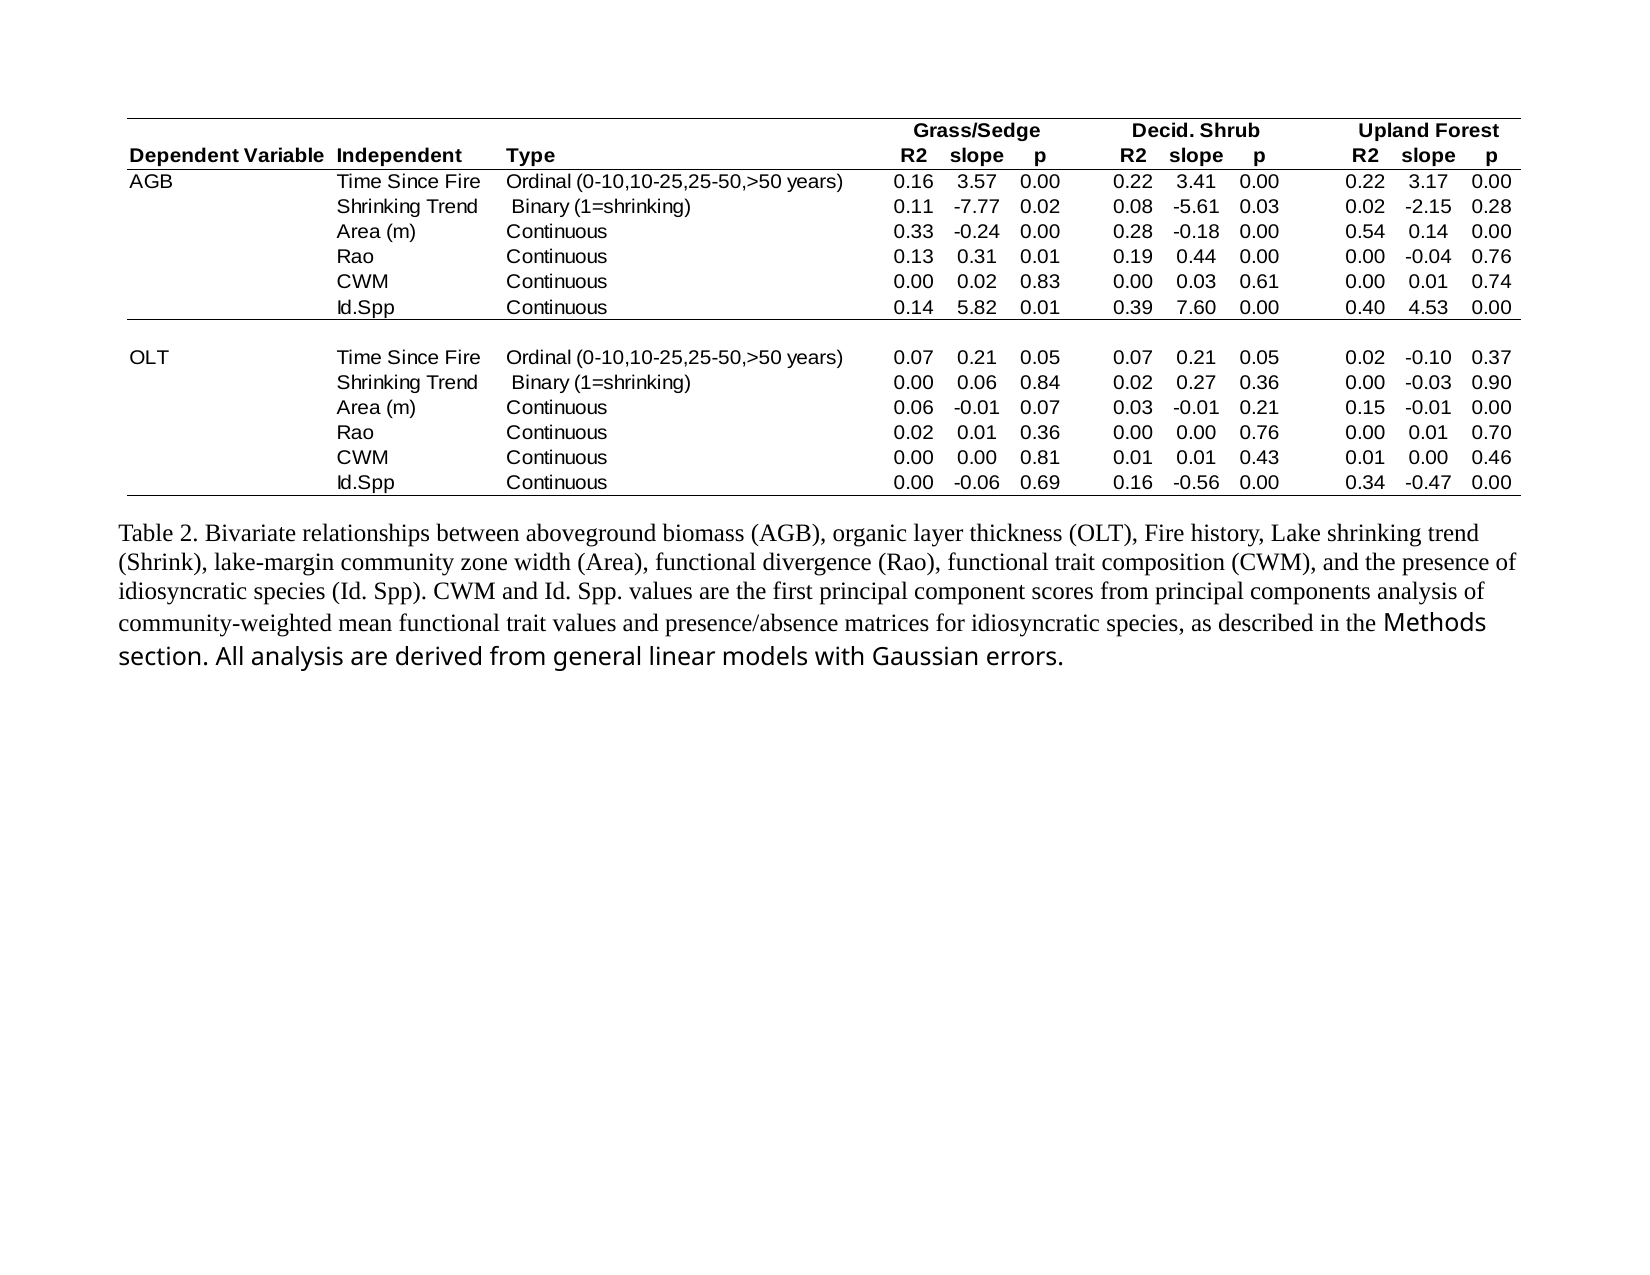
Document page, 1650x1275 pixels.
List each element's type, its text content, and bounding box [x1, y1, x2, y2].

text Table 2. Bivariate relationships between aboveground biomass (AGB), organic layer thickness (OLT), Fire history, Lake shrinking trend (Shrink), lake-margin community zone width (Area), functional divergence (Rao), functional trait composition (CWM), and the presence of idiosyncratic species (Id. Spp). CWM and Id. Spp. values are the first principal component scores from principal components analysis of community-weighted mean functional trait values and presence/absence matrices for idiosyncratic species, as described in the Methods section. All analysis are derived from general linear models with Gaussian errors. [118, 118, 1532, 673]
